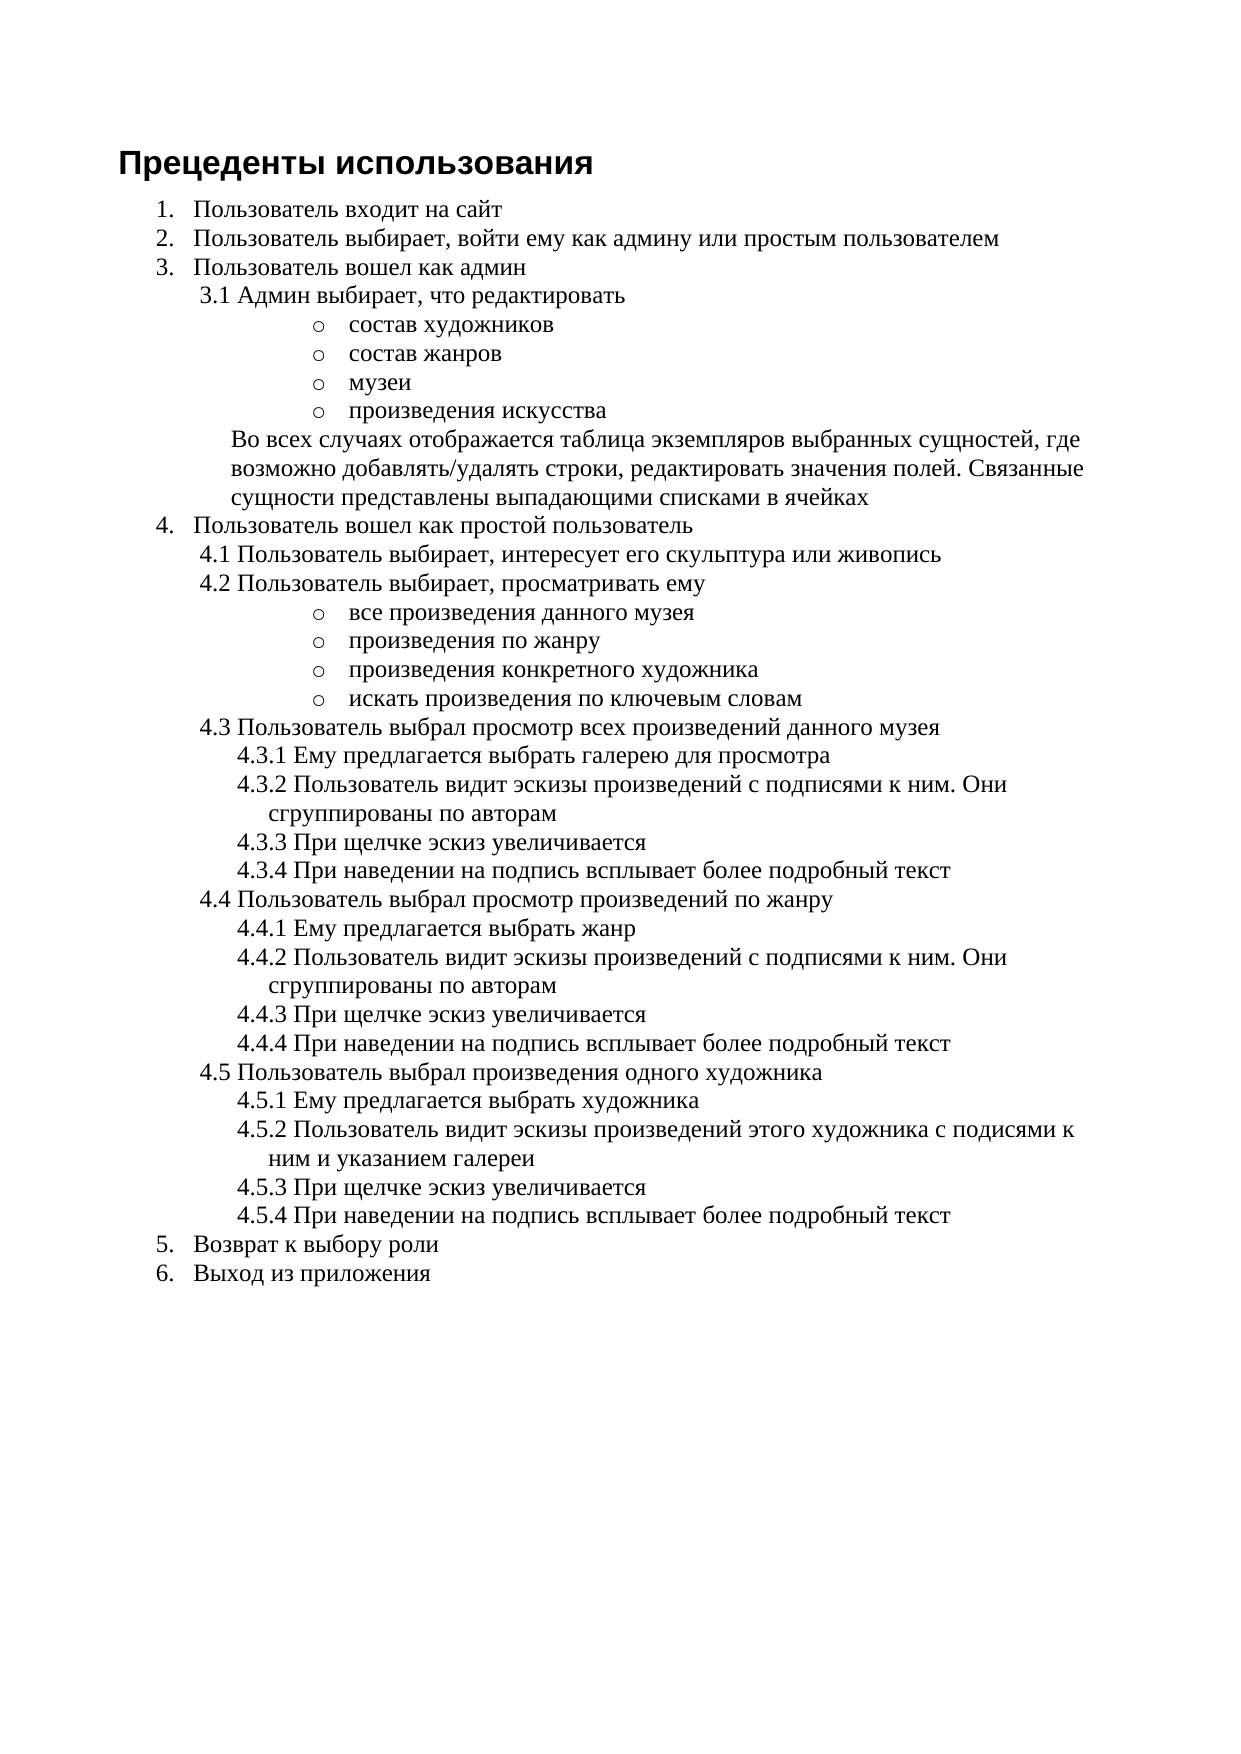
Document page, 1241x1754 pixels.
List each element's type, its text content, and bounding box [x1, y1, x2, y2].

list Админ выбирает, что редактировать [193, 281, 1122, 309]
list искать произведения по ключевым словам [311, 683, 1122, 712]
list Пользователь входит на сайт [156, 194, 1122, 223]
list При наведении на подпись всплывает более подробный текст [231, 1028, 1122, 1057]
list Пользователь выбрал просмотр всех произведений данного музея [193, 712, 1122, 741]
list состав художников [311, 309, 1122, 338]
list произведения конкретного художника [311, 654, 1122, 683]
list произведения искусства [311, 396, 1122, 424]
list Пользователь выбрал произведения одного художника [193, 1057, 1122, 1086]
list Пользователь вошел как простой пользователь [156, 511, 1122, 539]
list Выход из приложения [156, 1258, 1122, 1287]
list При наведении на подпись всплывает более подробный текст [231, 856, 1122, 884]
list Пользователь выбрал просмотр произведений по жанру [193, 884, 1122, 913]
list музеи [311, 367, 1122, 396]
list При щелчке эскиз увеличивается [231, 1172, 1122, 1201]
list Во всех случаях отображается таблица экземпляров выбранных сущностей, где возможно добавлять/удалять строки, редактировать значения полей. Связанные сущности представлены выпадающими списками в ячейках [193, 424, 1122, 511]
list При щелчке эскиз увеличивается [231, 827, 1122, 856]
list Пользователь выбирает, просматривать ему [193, 568, 1122, 597]
list Ему предлагается выбрать галерею для просмотра [231, 741, 1122, 769]
list Пользователь выбирает, войти ему как админу или простым пользователем [156, 223, 1122, 252]
list При наведении на подпись всплывает более подробный текст [231, 1201, 1122, 1229]
list состав жанров [311, 338, 1122, 367]
list произведения по жанру [311, 626, 1122, 654]
list Пользователь видит эскизы произведений с подписями к ним. Они сгруппированы по авторам [231, 942, 1122, 999]
list При щелчке эскиз увеличивается [231, 999, 1122, 1028]
list Ему предлагается выбрать жанр [231, 913, 1122, 942]
list Пользователь выбирает, интересует его скульптура или живопись [193, 539, 1122, 568]
list все произведения данного музея [311, 597, 1122, 626]
list Ему предлагается выбрать художника [231, 1086, 1122, 1114]
list Возврат к выбору роли [156, 1229, 1122, 1258]
list Пользователь видит эскизы произведений с подписями к ним. Они сгруппированы по авторам [231, 769, 1122, 827]
list Пользователь видит эскизы произведений этого художника с подисями к ним и указанием галереи [231, 1114, 1122, 1172]
subtitle Прецеденты использования [118, 143, 1122, 182]
list Пользователь вошел как админ [156, 252, 1122, 281]
